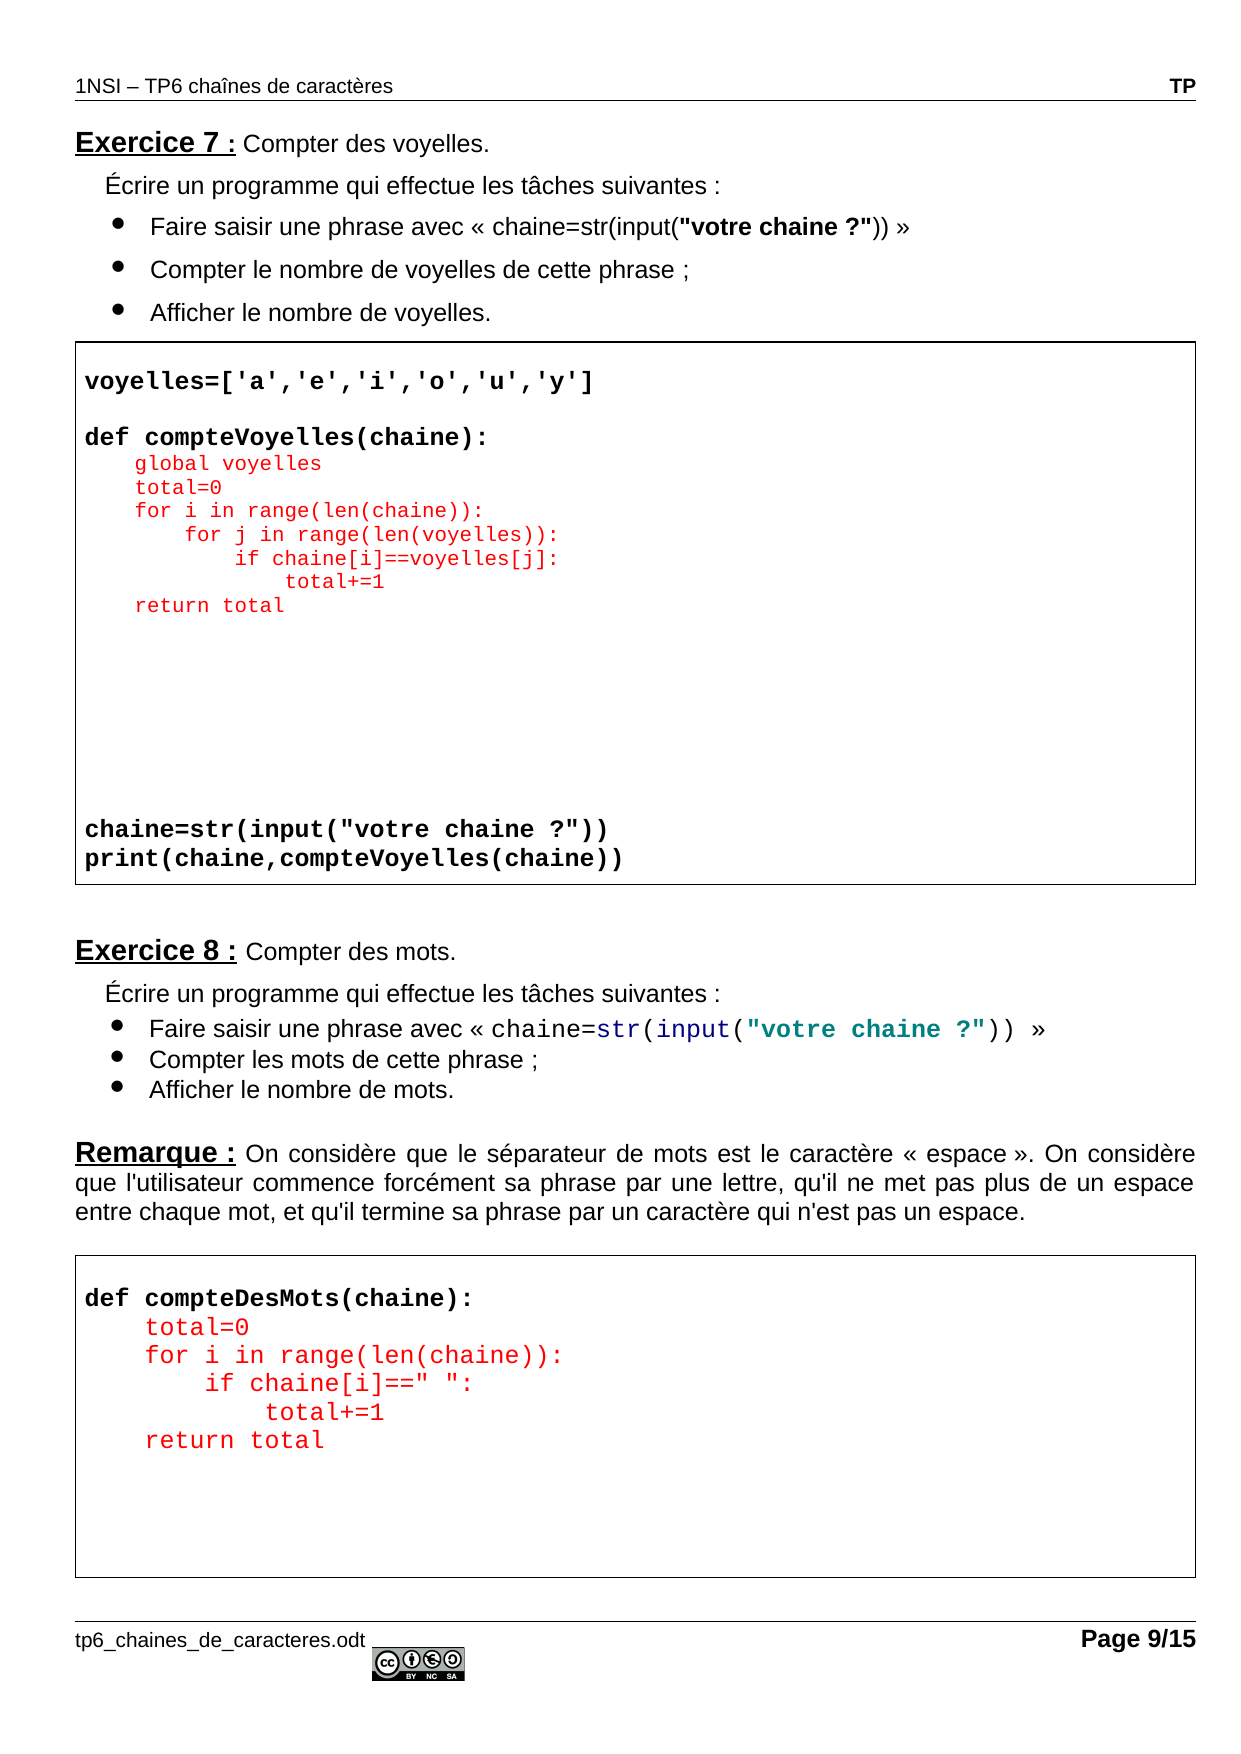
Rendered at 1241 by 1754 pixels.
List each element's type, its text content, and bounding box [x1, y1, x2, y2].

text for i in range(len(chaine)): [76, 1339, 1195, 1368]
text chaine=str(input("votre chaine ?")) print(chaine,compteVoyelles(chaine)) [76, 757, 1195, 884]
text for i in range(len(chaine)): [76, 497, 1195, 521]
text Exercice 7 : Compter des voyelles. [75, 125, 1196, 158]
text Écrire un programme qui effectue les tâches suivantes : [75, 979, 1196, 1008]
list Afficher le nombre de voyelles. [112, 298, 1196, 329]
text return total [76, 592, 1195, 619]
text total+=1 [76, 1396, 1195, 1424]
list Afficher le nombre de mots. [111, 1075, 1196, 1106]
text Écrire un programme qui effectue les tâches suivantes : [75, 171, 1196, 199]
list Compter le nombre de voyelles de cette phrase ; [112, 255, 1196, 286]
text total+=1 [76, 568, 1195, 592]
text if chaine[i]==voyelles[j]: [76, 545, 1195, 568]
list Compter les mots de cette phrase ; [111, 1045, 1196, 1075]
text return total [76, 1424, 1195, 1456]
picture [372, 1647, 465, 1681]
text Remarque : On considère que le séparateur de mots est le caractère « espace ». On considère que l'utilisateur commence forcément sa phrase par une lettre, qu'il ne met pas plus de un espace entre chaque mot, et qu'il termine sa phrase par un caractère qui n'est pas un espace. [75, 1135, 1196, 1226]
text voyelles=['a','e','i','o','u','y'] def compteVoyelles(chaine): global voyelles [76, 365, 1195, 474]
text if chaine[i]==" ": [76, 1368, 1195, 1396]
text total=0 [76, 1311, 1195, 1339]
text Exercice 8 : Compter des mots. [75, 933, 1196, 966]
list Faire saisir une phrase avec « chaine=str(input("votre chaine ?")) » [112, 212, 1196, 243]
text for j in range(len(voyelles)): [76, 521, 1195, 545]
text def compteDesMots(chaine): [76, 1283, 1195, 1311]
list Faire saisir une phrase avec « chaine=str(input("votre chaine ?")) » [111, 1014, 1196, 1045]
text total=0 [76, 474, 1195, 497]
